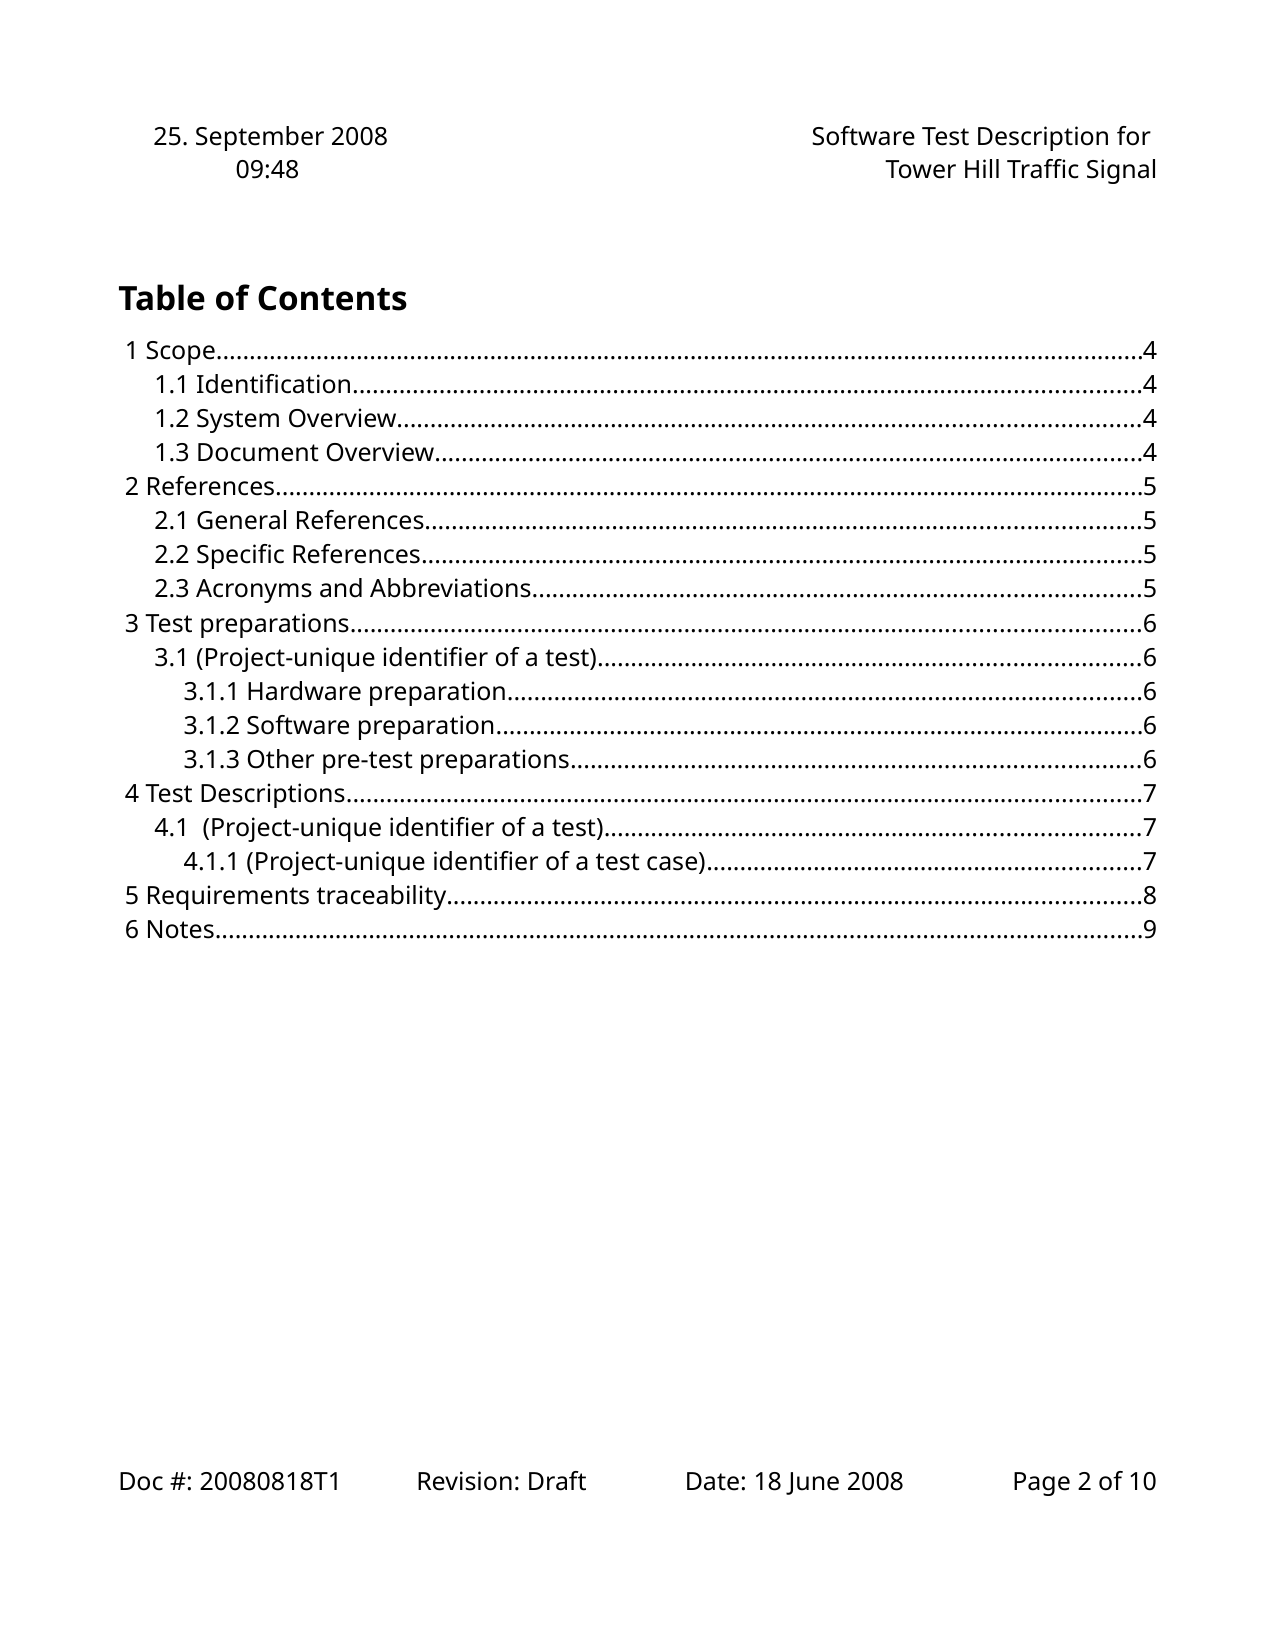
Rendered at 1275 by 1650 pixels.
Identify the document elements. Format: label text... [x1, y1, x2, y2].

text 4 Test Descriptions 7 [118, 776, 1157, 809]
text 1 Scope 4 [118, 333, 1157, 367]
text 4.1 (Project-unique identifier of a test) 7 [148, 809, 1157, 844]
text 3.1.3 Other pre-test preparations 6 [177, 741, 1157, 776]
text 3 Test preparations 6 [118, 605, 1157, 639]
text 3.1.2 Software preparation 6 [177, 707, 1157, 741]
text 4.1.1 (Project-unique identifier of a test case) 7 [177, 844, 1157, 878]
text 2.1 General References 5 [148, 503, 1157, 537]
text 1.2 System Overview 4 [148, 401, 1157, 435]
subtitle Table of Contents [118, 275, 1157, 320]
text 6 Notes 9 [118, 912, 1157, 946]
text 2.3 Acronyms and Abbreviations 5 [148, 571, 1157, 605]
text 1.1 Identification 4 [148, 367, 1157, 401]
text 5 Requirements traceability 8 [118, 878, 1157, 912]
text 3.1.1 Hardware preparation 6 [177, 673, 1157, 707]
text 1.3 Document Overview 4 [148, 435, 1157, 469]
text 2.2 Specific References 5 [148, 537, 1157, 571]
text 3.1 (Project-unique identifier of a test) 6 [148, 639, 1157, 673]
text 2 References 5 [118, 469, 1157, 503]
